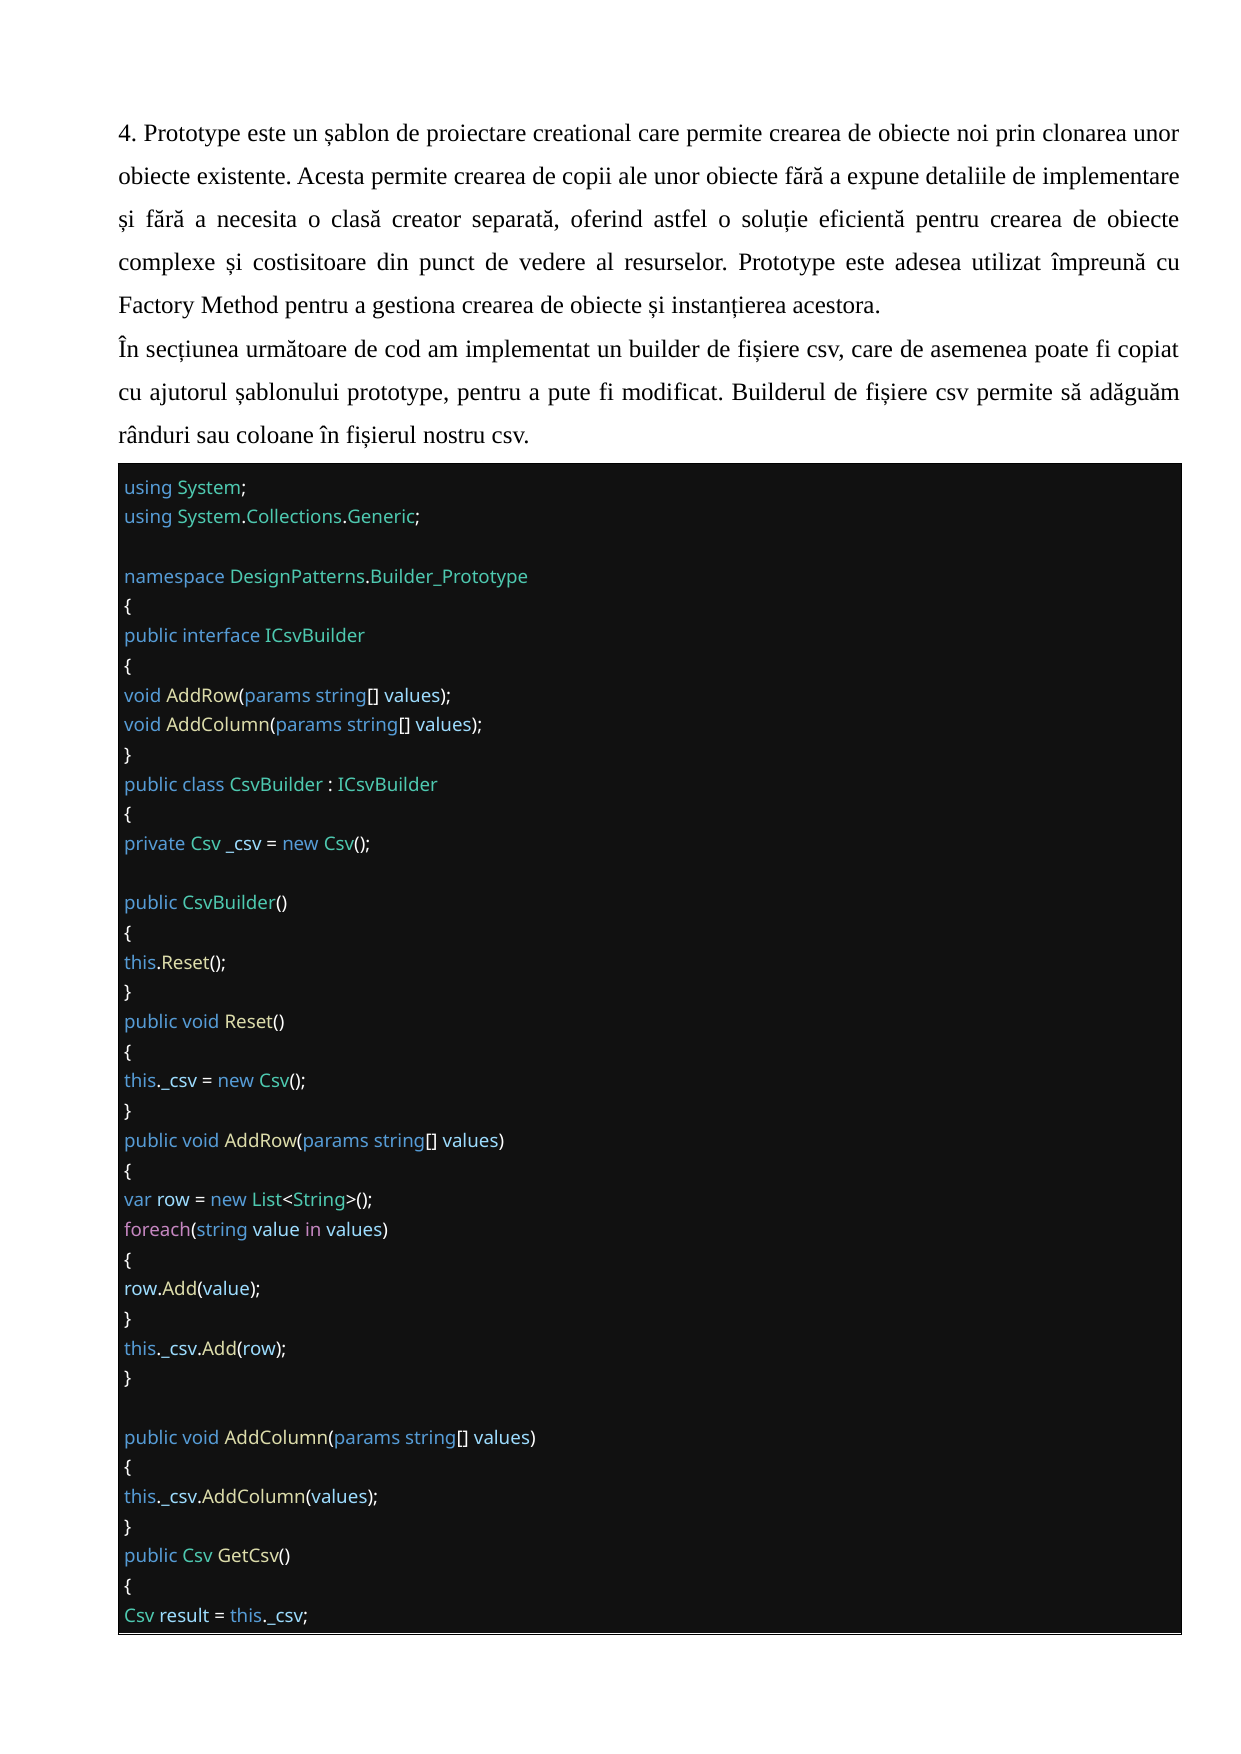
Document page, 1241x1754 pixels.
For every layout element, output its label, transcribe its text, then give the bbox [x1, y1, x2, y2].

table_header using System; using System.Collections.Generic; namespace DesignPatterns.Builder_Prototype { public interface ICsvBuilder { void AddRow(params string[] values); void AddColumn(params string[] values); } public class CsvBuilder : ICsvBuilder { private Csv _csv = new Csv(); public CsvBuilder() { this.Reset(); } public void Reset() { this._csv = new Csv(); } public void AddRow(params string[] values) { var row = new List<String>(); foreach(string value in values) { row.Add(value); } this._csv.Add(row); } public void AddColumn(params string[] values) { this._csv.AddColumn(values); } public Csv GetCsv() { Csv result = this._csv; [119, 464, 1181, 1633]
text 4. Prototype este un șablon de proiectare creational care permite crearea de obiecte noi prin clonarea unor obiecte existente. Acesta permite crearea de copii ale unor obiecte fără a expune detaliile de implementare și fără a necesita o clasă creator separată, oferind astfel o soluție eficientă pentru crearea de obiecte complexe și costisitoare din punct de vedere al resurselor. Prototype este adesea utilizat împreună cu Factory Method pentru a gestiona crearea de obiecte și instanțierea acestora. [118, 118, 1181, 319]
text În secțiunea următoare de cod am implementat un builder de fișiere csv, care de asemenea poate fi copiat cu ajutorul șablonului prototype, pentru a pute fi modificat. Builderul de fișiere csv permite să adăguăm rânduri sau coloane în fișierul nostru csv. [118, 334, 1181, 449]
